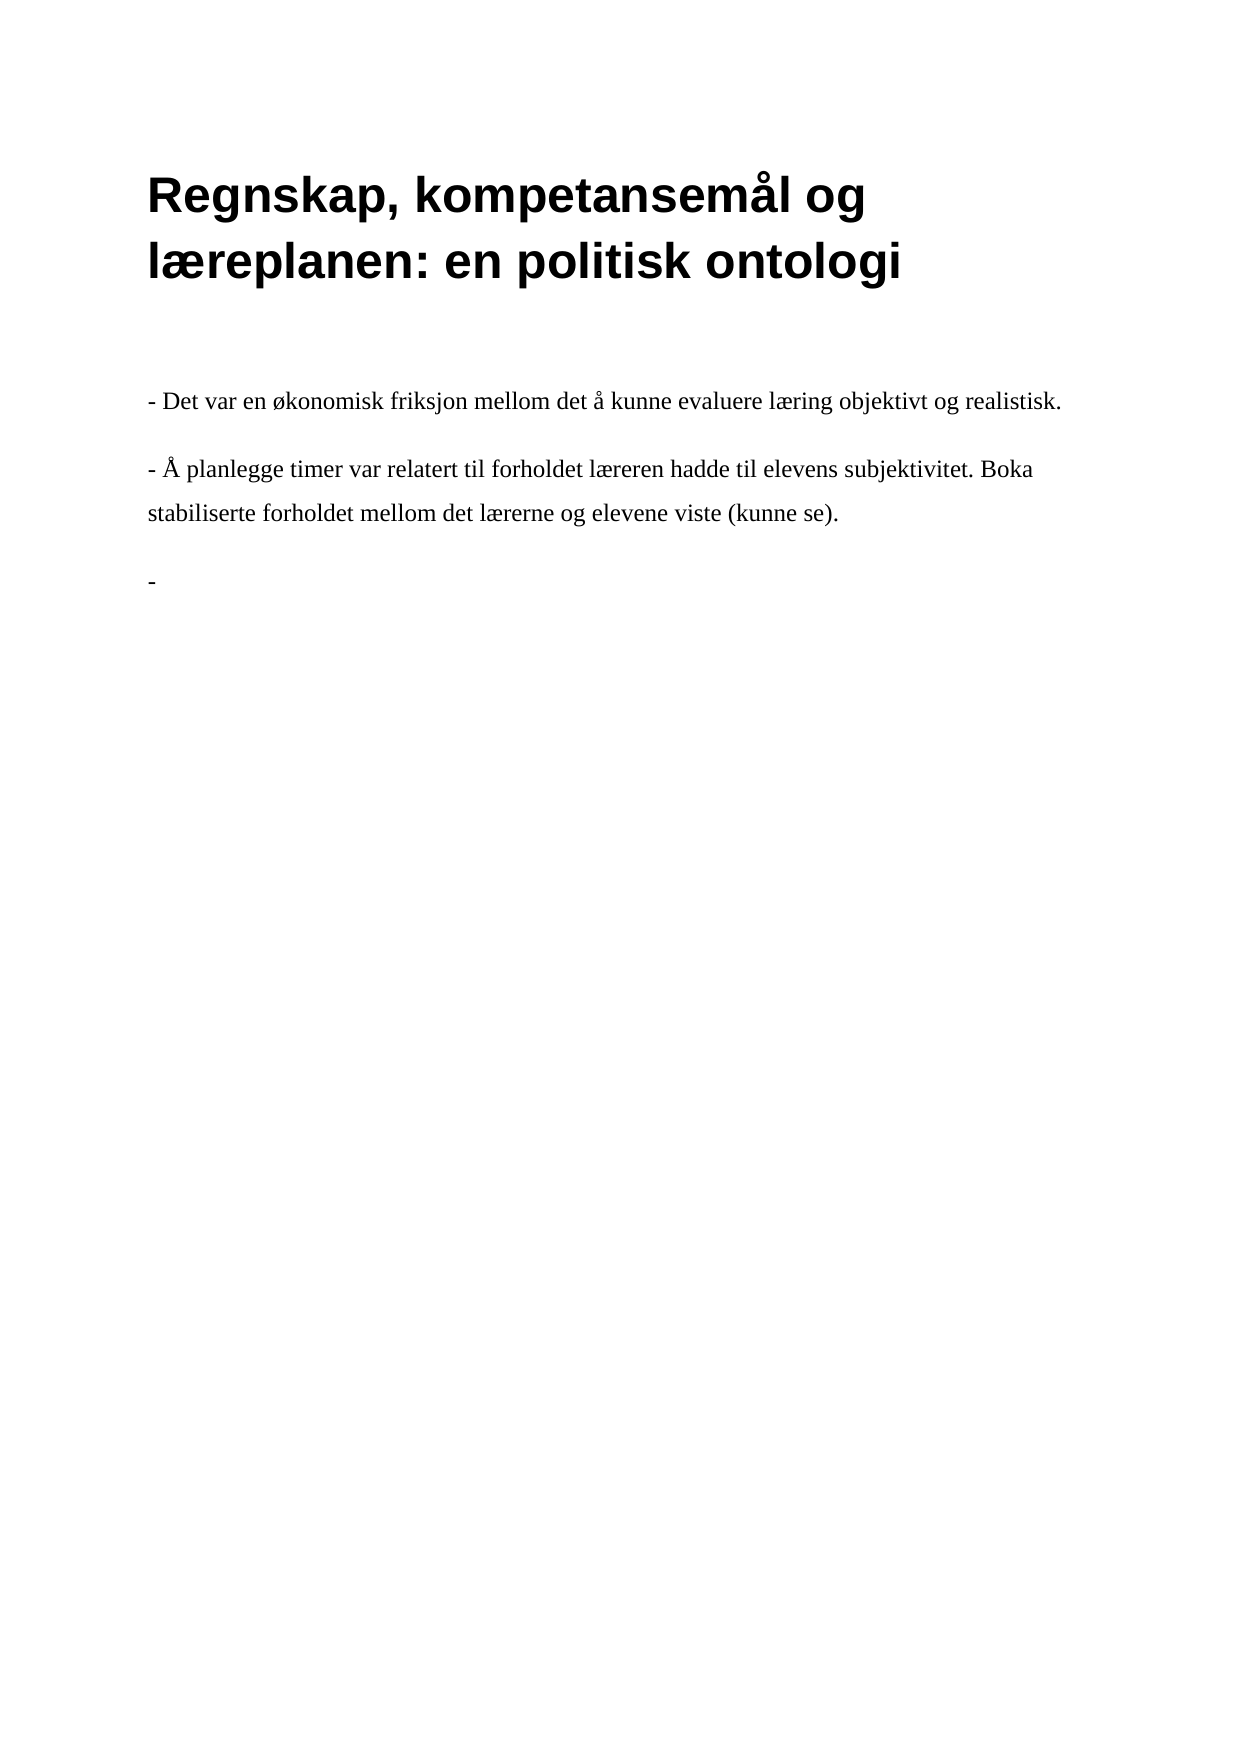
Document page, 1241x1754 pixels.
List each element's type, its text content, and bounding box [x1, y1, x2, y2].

text - Det var en økonomisk friksjon mellom det å kunne evaluere læring objektivt og realistisk. [148, 386, 1092, 415]
text - Å planlegge timer var relatert til forholdet læreren hadde til elevens subjektivitet. Boka stabiliserte forholdet mellom det lærerne og elevene viste (kunne se). [148, 454, 1092, 526]
text - [148, 566, 1092, 594]
subtitle Regnskap, kompetansemål og læreplanen: en politisk ontologi [148, 165, 1092, 289]
